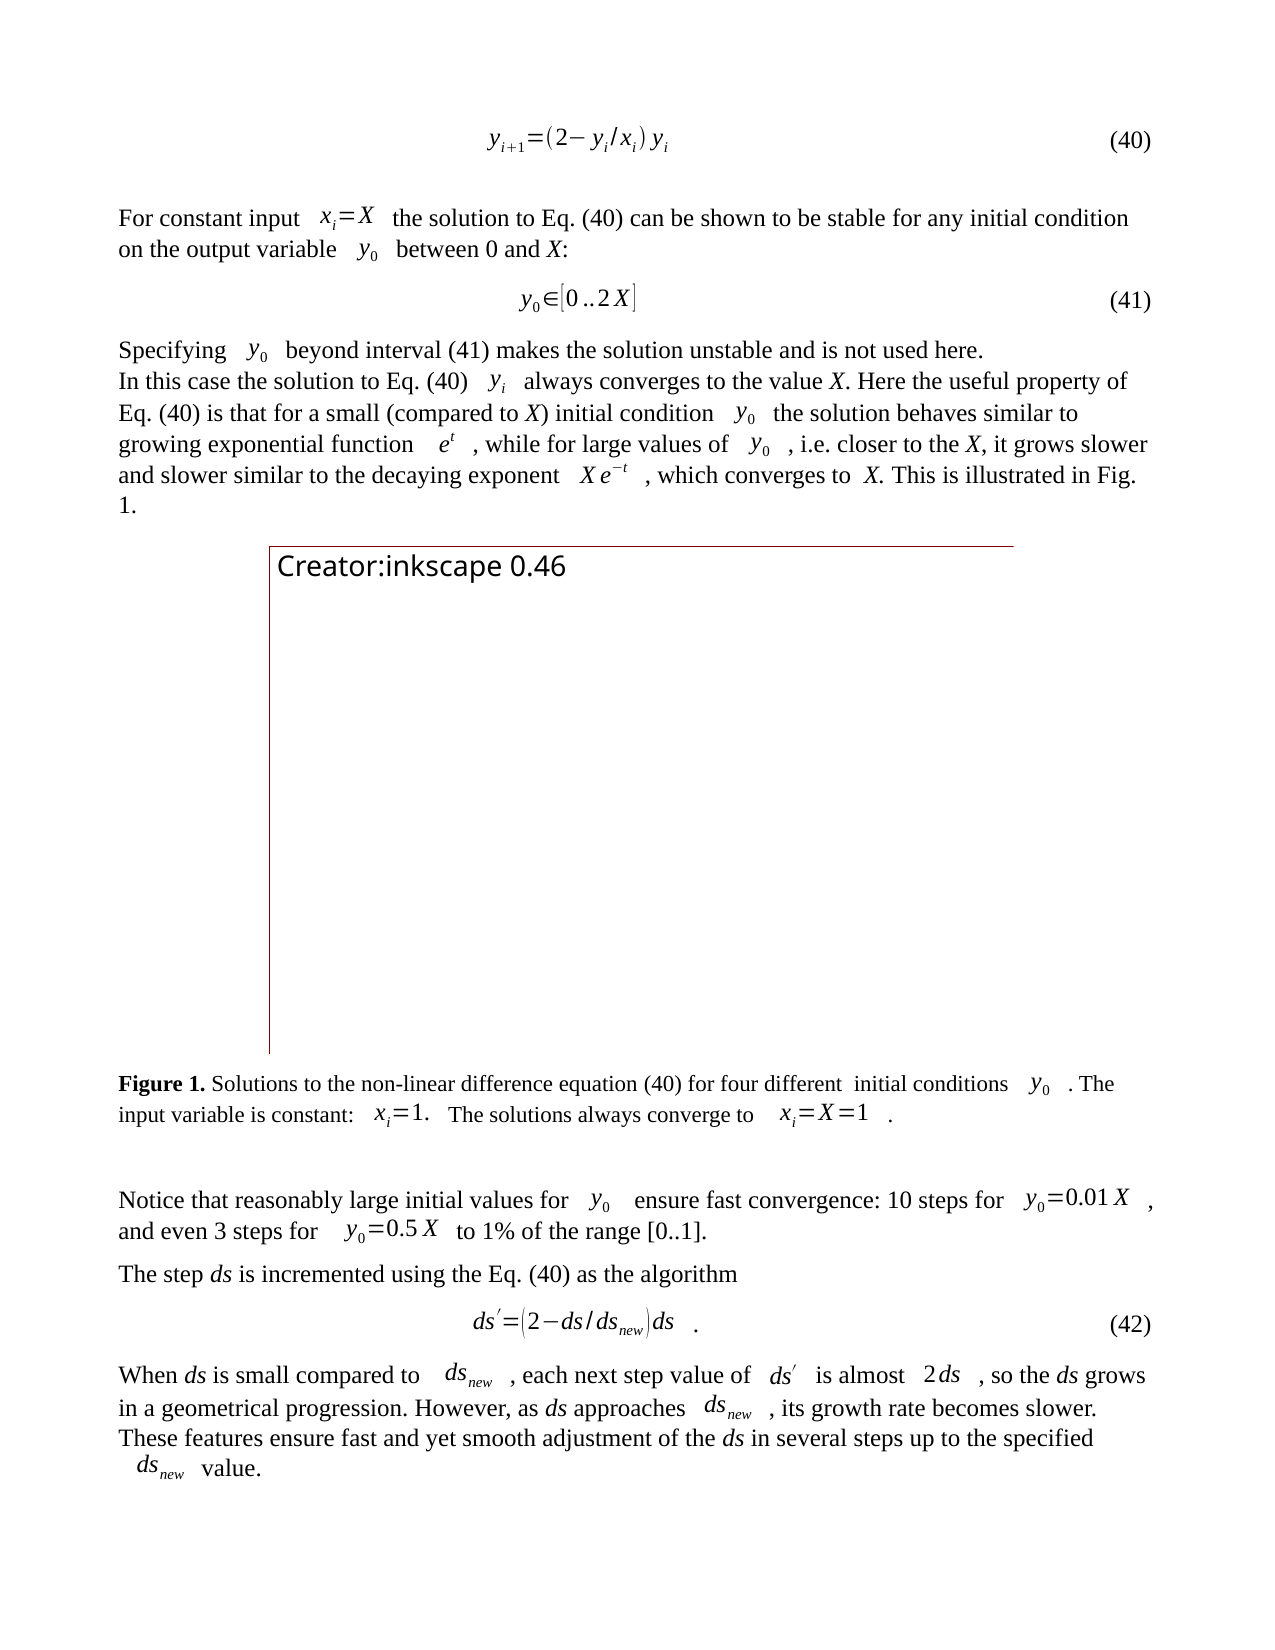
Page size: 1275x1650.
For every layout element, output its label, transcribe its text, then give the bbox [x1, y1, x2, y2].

text Notice that reasonably large initial values for ensure fast convergence: 10 steps for, and even 3 steps for to 1% of the range [0..1]. [118, 1184, 1157, 1246]
table_header (41) [1041, 277, 1157, 334]
text In this case the solution to Eq. (40)always converges to the value X. Here the useful property of Eq. (40) is that for a small (compared to X) initial conditionthe solution behaves similar to growing exponential function , while for large values of, i.e. closer to the X, it grows slower and slower similar to the decaying exponent, which converges to X. This is illustrated in Fig. 1. [118, 365, 1157, 519]
table_header [118, 118, 1041, 173]
table_header [118, 277, 1041, 334]
table_header (42) [1041, 1300, 1157, 1359]
text The step ds is incremented using the Eq. (40) as the algorithm [118, 1259, 1157, 1288]
table_header (40) [1041, 118, 1157, 173]
text For constant inputthe solution to Eq. (40) can be shown to be stable for any initial condition on the output variablebetween 0 and X: [118, 202, 1157, 264]
text When ds is small compared to , each next step value ofis almost, so the ds grows in a geometrical progression. However, as ds approaches, its growth rate becomes slower. These features ensure fast and yet smooth adjustment of the ds in several steps up to the specifiedvalue. [118, 1359, 1157, 1482]
text Specifyingbeyond interval (41) makes the solution unstable and is not used here. [118, 334, 1157, 365]
text Figure 1. Solutions to the non-linear difference equation (40) for four different initial conditions. The input variable is constant:The solutions always converge to . [118, 1067, 1157, 1130]
table_header . [118, 1300, 1041, 1359]
